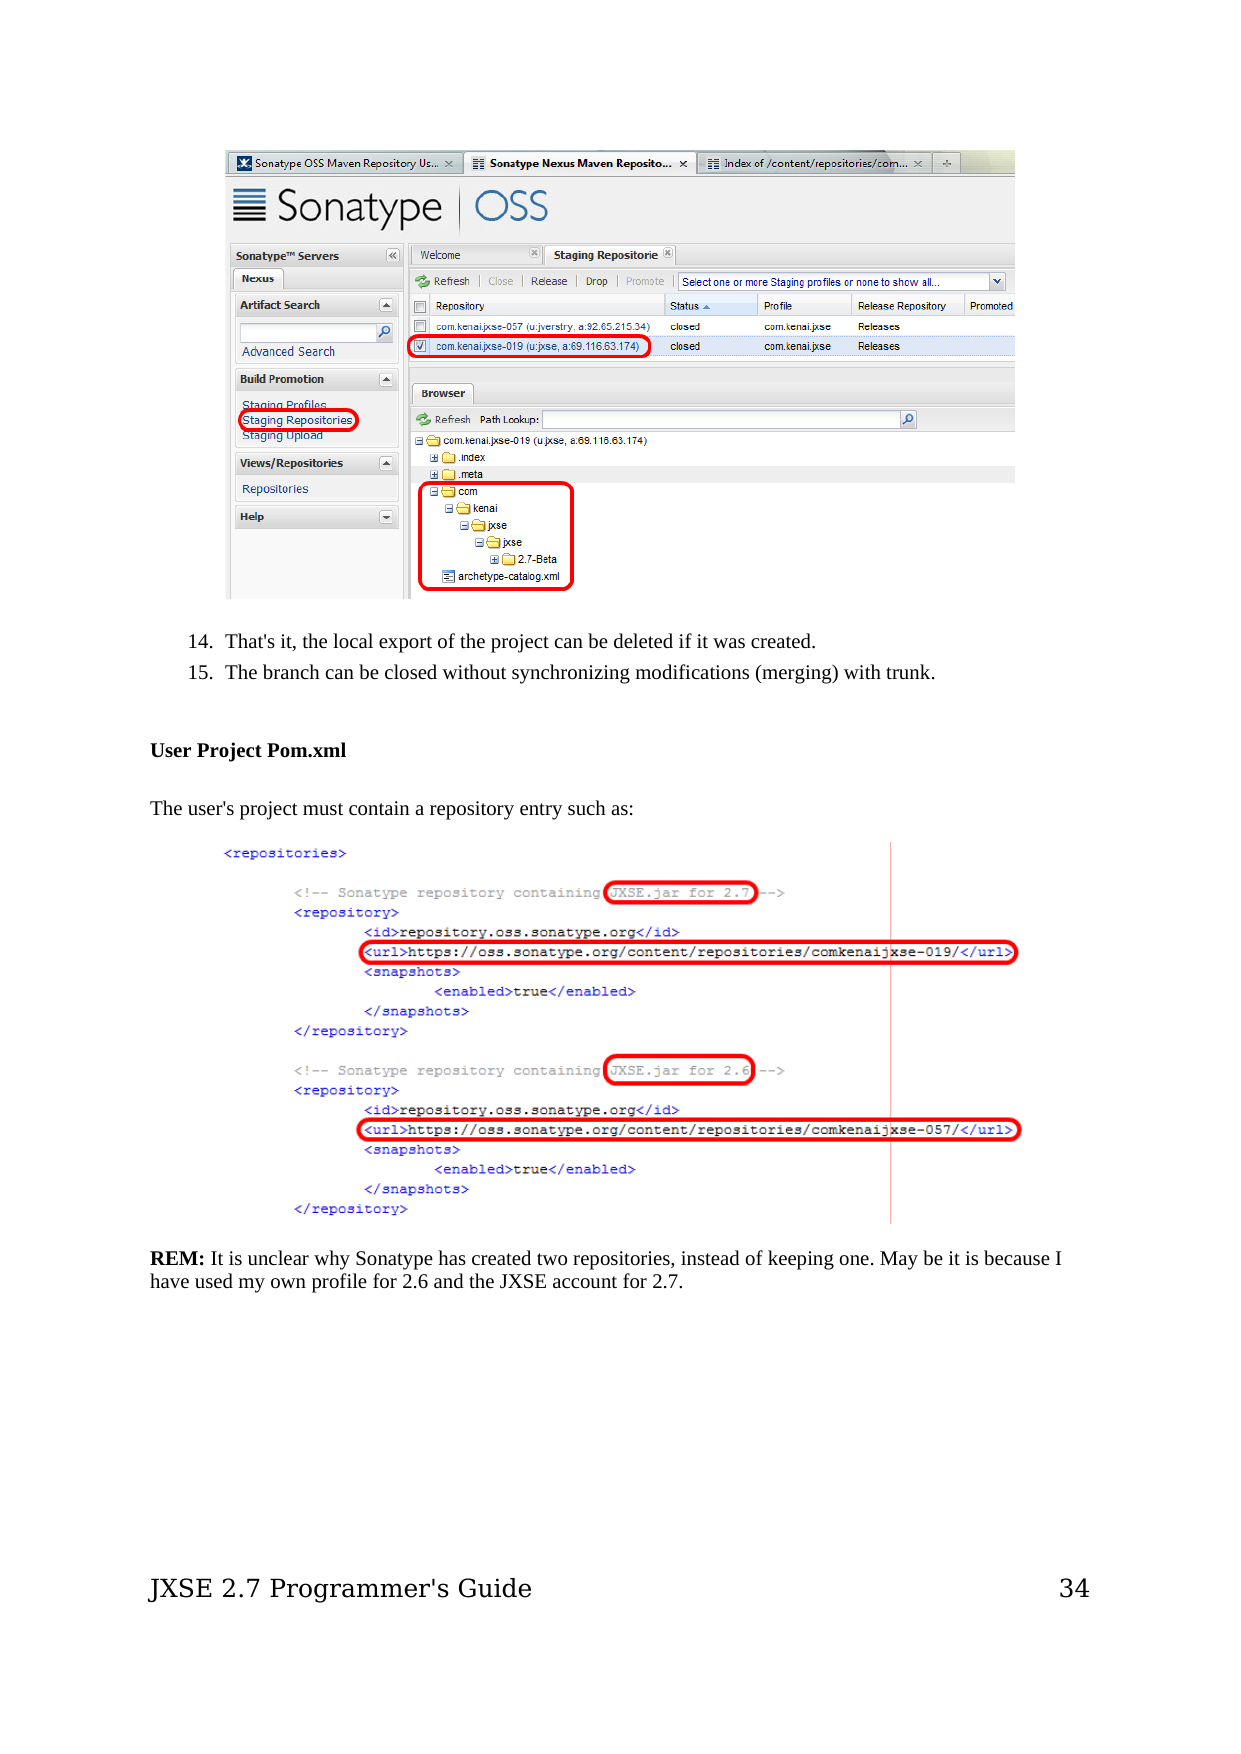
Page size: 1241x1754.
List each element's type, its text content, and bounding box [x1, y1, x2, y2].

list The branch can be closed without synchronizing modifications (merging) with trunk. [187, 661, 1090, 684]
text REM: It is unclear why Sonatype has created two repositories, instead of keeping one. May be it is because I have used my own profile for 2.6 and the JXSE account for 2.7. [150, 1247, 1090, 1293]
picture [215, 842, 1025, 1224]
picture [225, 150, 1015, 599]
text User Project Pom.xml [150, 739, 1090, 762]
text The user's project must contain a repository entry such as: [150, 797, 1090, 820]
list That's it, the local export of the project can be deleted if it was created. [187, 629, 1090, 653]
